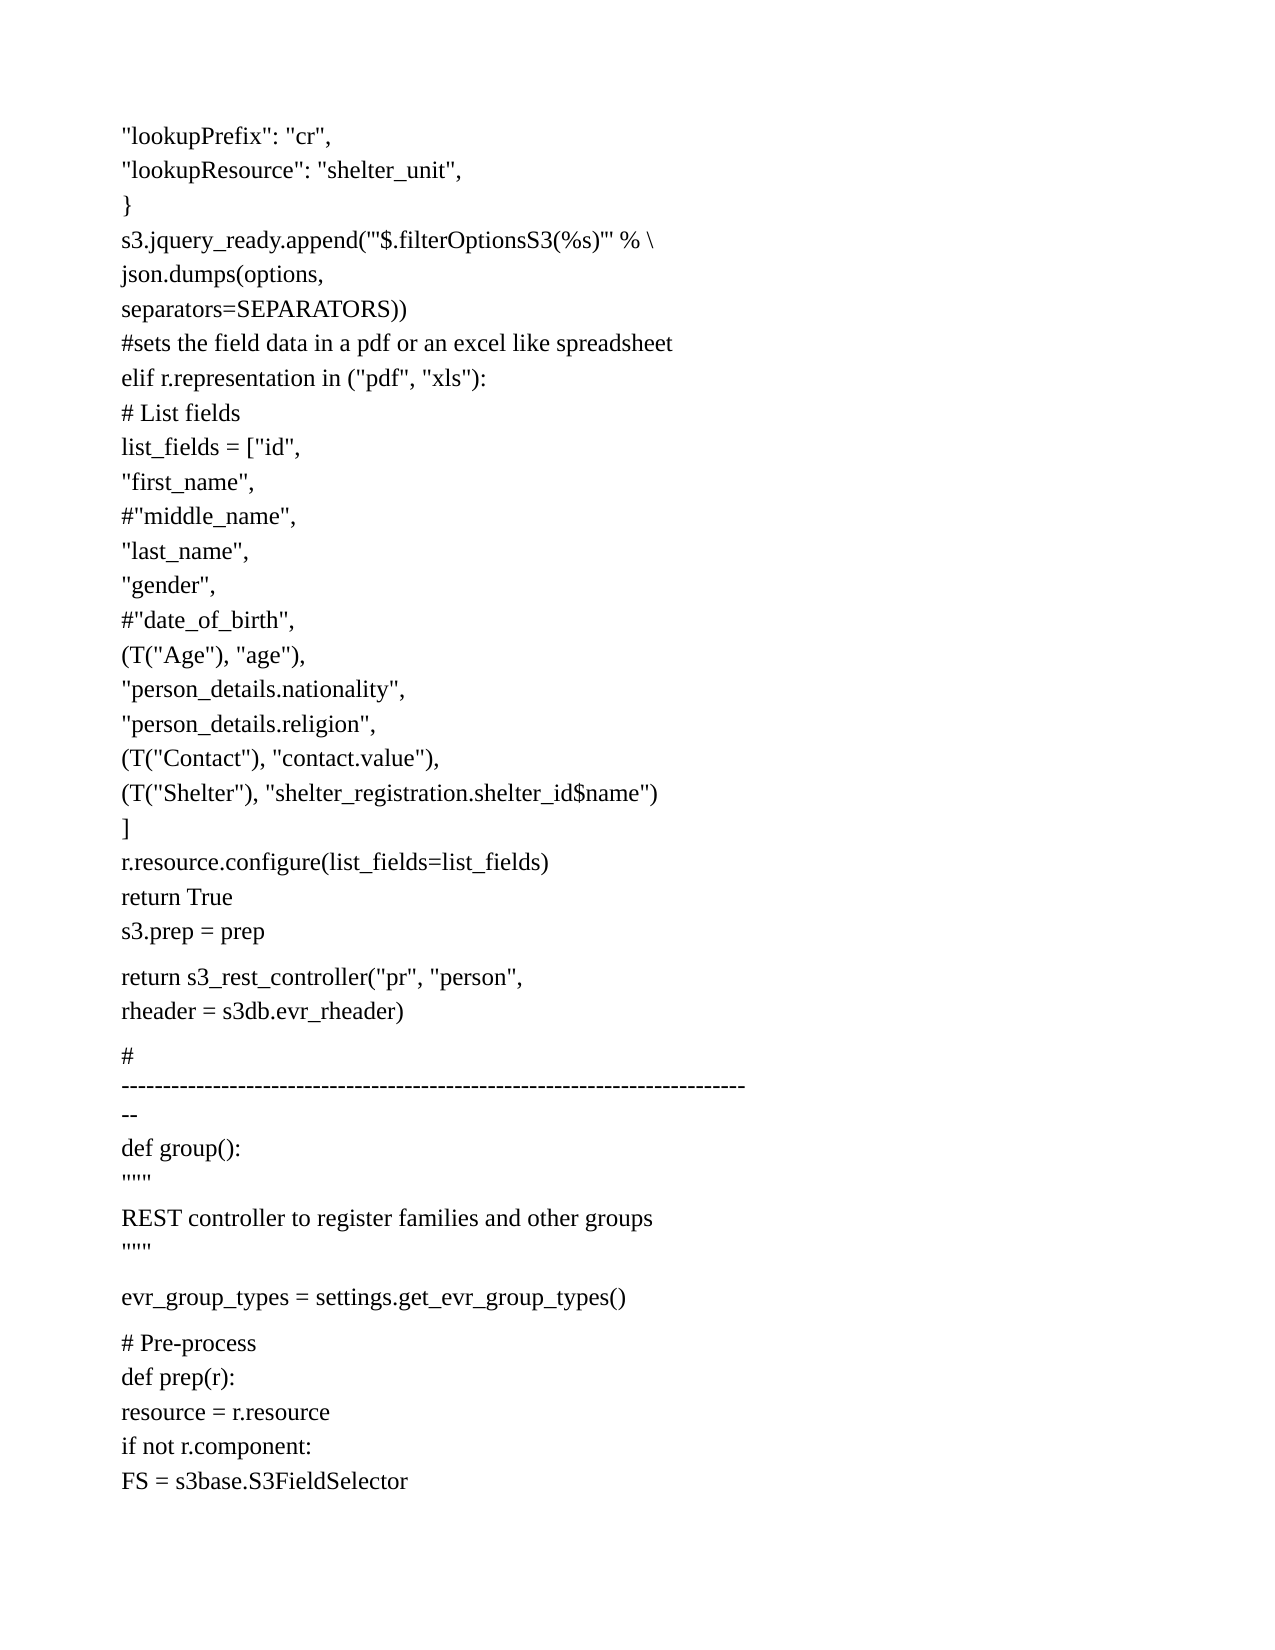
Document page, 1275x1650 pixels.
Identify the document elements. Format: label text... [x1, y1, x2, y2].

table_header "lookupResource": "shelter_unit", [118, 153, 476, 187]
table_header [118, 1314, 136, 1325]
table_header # Pre-process [118, 1325, 270, 1359]
table_header "person_details.religion", [118, 706, 391, 741]
table_header REST controller to register families and other groups [118, 1200, 666, 1234]
table_header list_fields = ["id", [118, 429, 314, 464]
table_header """ [118, 1234, 168, 1269]
table_header """ [118, 1165, 168, 1200]
table_header r.resource.configure(list_fields=list_fields) [118, 844, 560, 879]
table_header json.dumps(options, [118, 256, 337, 291]
table_header (T("Contact"), "contact.value"), [118, 741, 453, 775]
table_header return True [118, 879, 247, 913]
table_header resource = r.resource [118, 1394, 344, 1428]
table_header } [118, 187, 148, 222]
table_header #"date_of_birth", [118, 602, 309, 637]
table_header ] [118, 810, 143, 844]
table_header def group(): [118, 1131, 254, 1165]
table_header def prep(r): [118, 1359, 248, 1394]
table_header [118, 948, 136, 959]
table_header s3.jquery_ready.append('''$.filterOptionsS3(%s)''' % \ [118, 222, 666, 256]
table_header elif r.representation in ("pdf", "xls"): [118, 360, 500, 395]
table_header "person_details.nationality", [118, 671, 419, 706]
table_header s3.prep = prep [118, 914, 279, 948]
table_header # ----------------------------------------------------------------------------- [118, 1039, 756, 1131]
table_header [118, 1269, 136, 1279]
table_header separators=SEPARATORS)) [118, 291, 421, 326]
table_header evr_group_types = settings.get_evr_group_types() [118, 1280, 638, 1314]
table_header FS = s3base.S3FieldSelector [118, 1463, 422, 1498]
table_header # List fields [118, 395, 254, 429]
table_header #"middle_name", [118, 499, 310, 533]
table_header [118, 1028, 136, 1038]
table_header #sets the field data in a pdf or an excel like spreadsheet [118, 326, 690, 360]
table_header return s3_rest_controller("pr", "person", [118, 959, 536, 993]
table_header "last_name", [118, 533, 263, 568]
table_header (T("Shelter"), "shelter_registration.shelter_id$name") [118, 775, 671, 810]
table_header "gender", [118, 568, 230, 602]
table_header rheader = s3db.evr_rheader) [118, 993, 417, 1028]
table_header "lookupPrefix": "cr", [118, 118, 346, 153]
table_header if not r.component: [118, 1429, 324, 1463]
table_header (T("Age"), "age"), [118, 637, 320, 671]
table_header "first_name", [118, 464, 268, 498]
